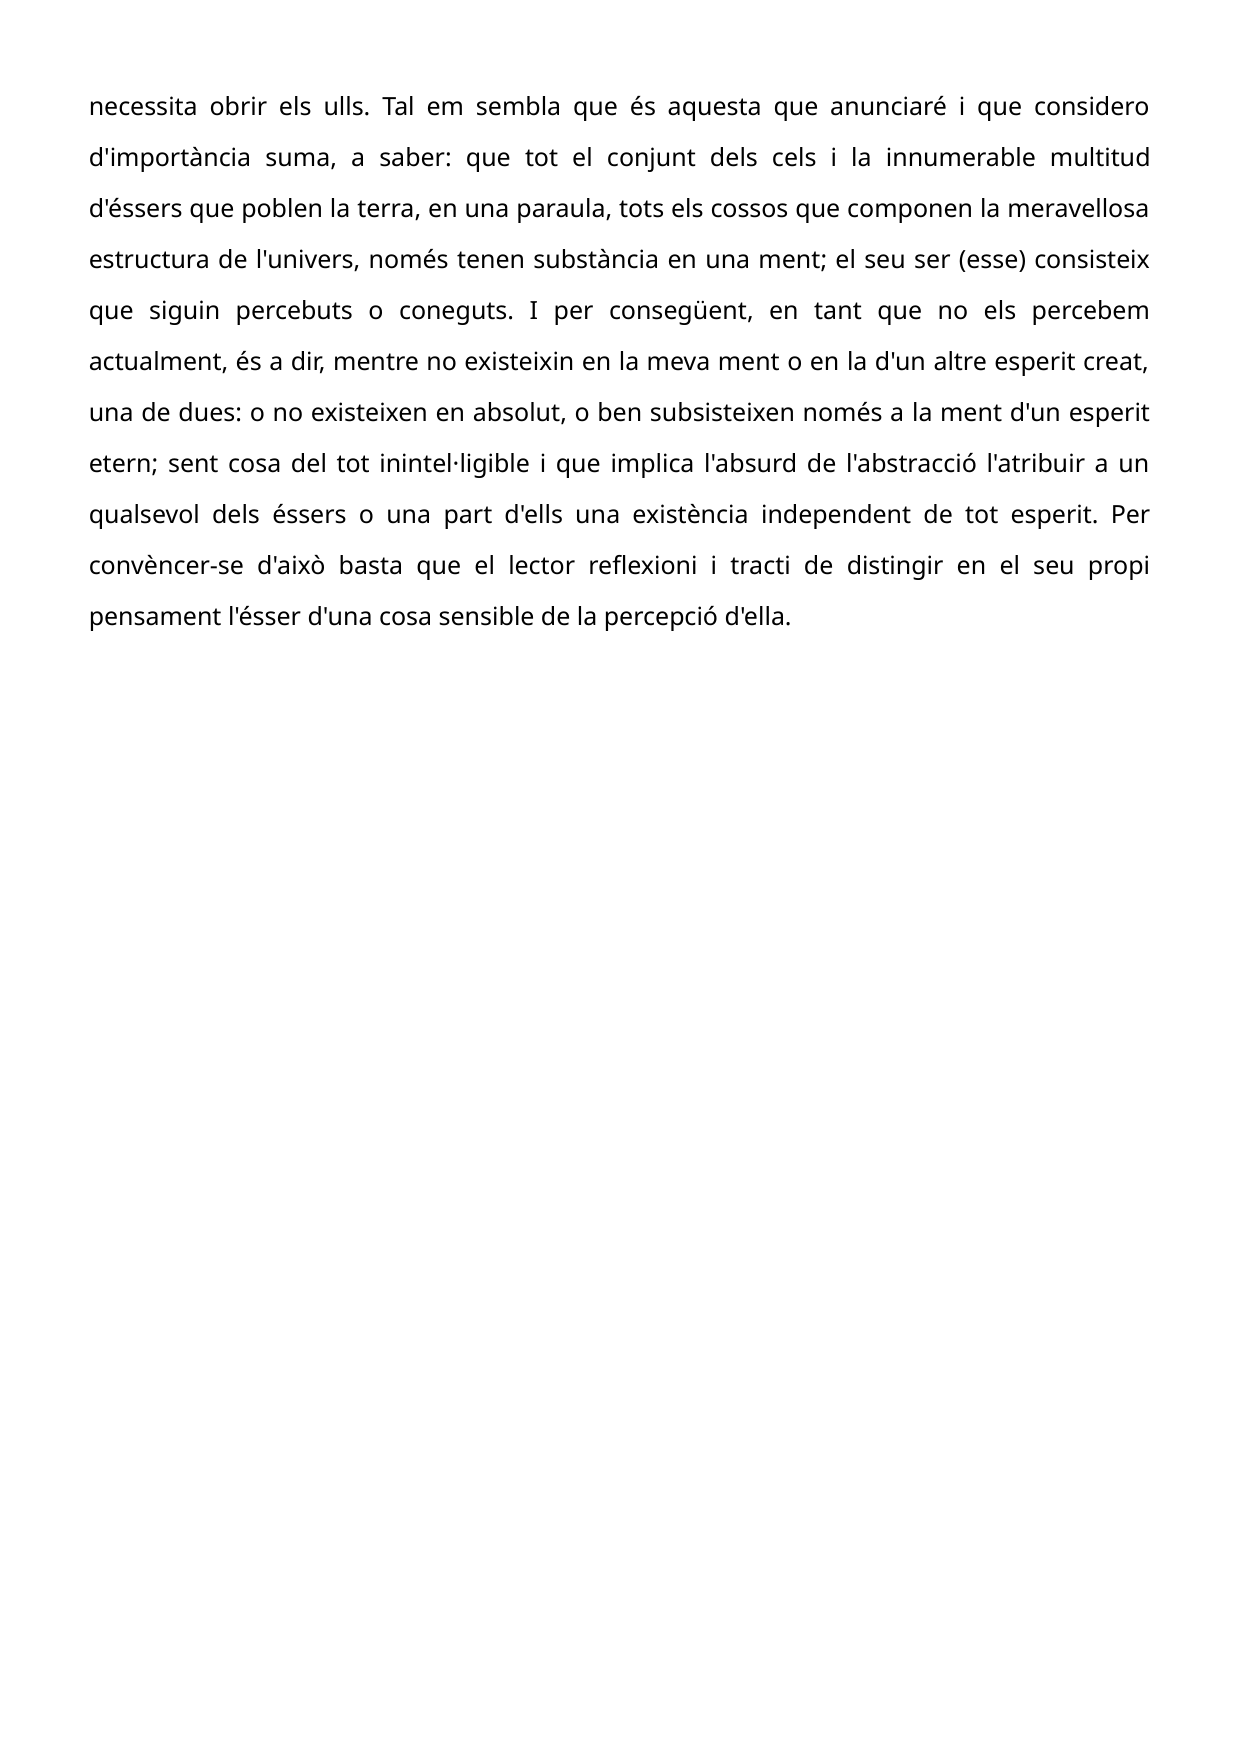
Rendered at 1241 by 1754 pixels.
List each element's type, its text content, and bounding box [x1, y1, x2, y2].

text necessita obrir els ulls. Tal em sembla que és aquesta que anunciaré i que considero d'importància suma, a saber: que tot el conjunt dels cels i la innumerable multitud d'éssers que poblen la terra, en una paraula, tots els cossos que componen la meravellosa estructura de l'univers, només tenen substància en una ment; el seu ser (esse) consisteix que siguin percebuts o coneguts. I per consegüent, en tant que no els percebem actualment, és a dir, mentre no existeixin en la meva ment o en la d'un altre esperit creat, una de dues: o no existeixen en absolut, o ben subsisteixen només a la ment d'un esperit etern; sent cosa del tot inintel·ligible i que implica l'absurd de l'abstracció l'atribuir a un qualsevol dels éssers o una part d'ells una existència independent de tot esperit. Per convèncer-se d'això basta que el lector reflexioni i tracti de distingir en el seu propi pensament l'ésser d'una cosa sensible de la percepció d'ella. [88, 88, 1152, 633]
